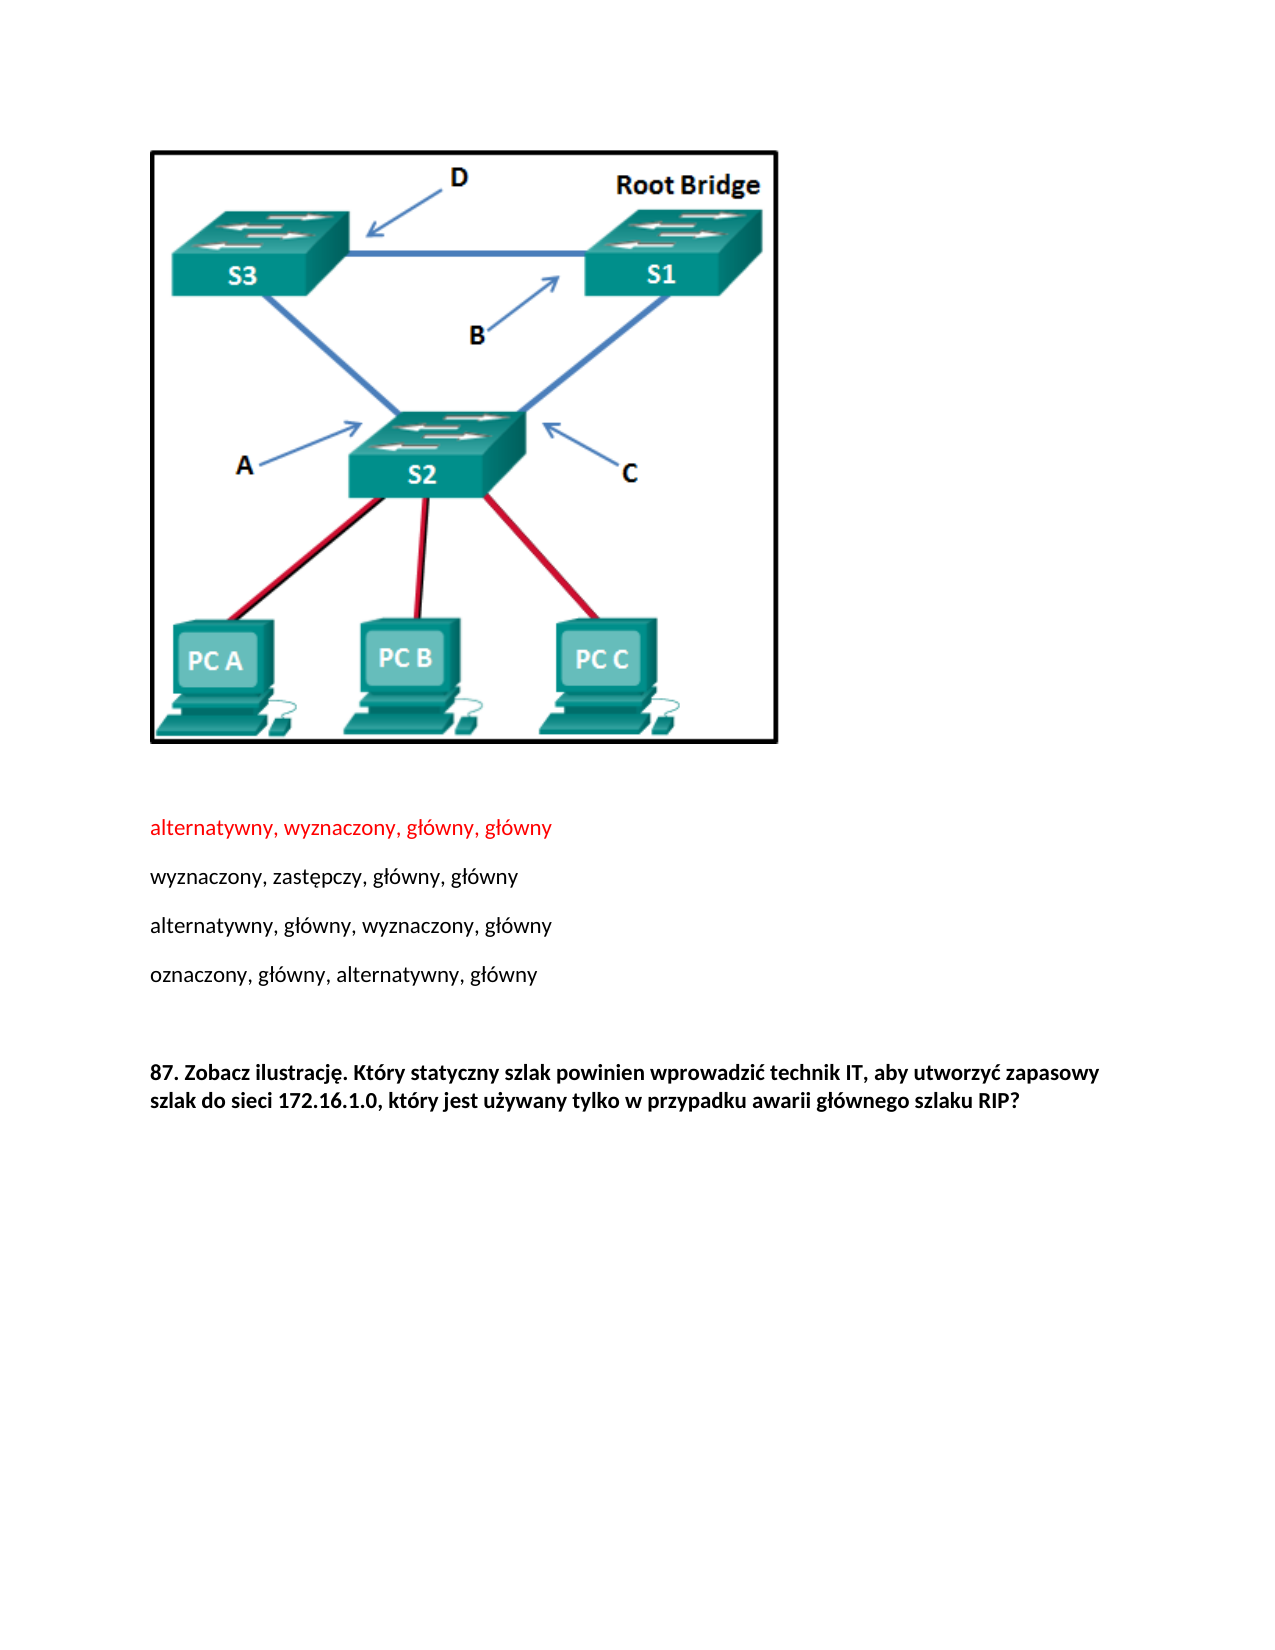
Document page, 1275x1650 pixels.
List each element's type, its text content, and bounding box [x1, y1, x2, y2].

text alternatywny, główny, wyznaczony, główny [150, 911, 1125, 939]
text 87. Zobacz ilustrację. Który statyczny szlak powinien wprowadzić technik IT, aby utworzyć zapasowy szlak do sieci 172.16.1.0, który jest używany tylko w przypadku awarii głównego szlaku RIP? [150, 1058, 1125, 1114]
text wyznaczony, zastępczy, główny, główny [150, 862, 1125, 890]
text oznaczony, główny, alternatywny, główny [150, 960, 1125, 988]
text alternatywny, wyznaczony, główny, główny [150, 813, 1125, 841]
